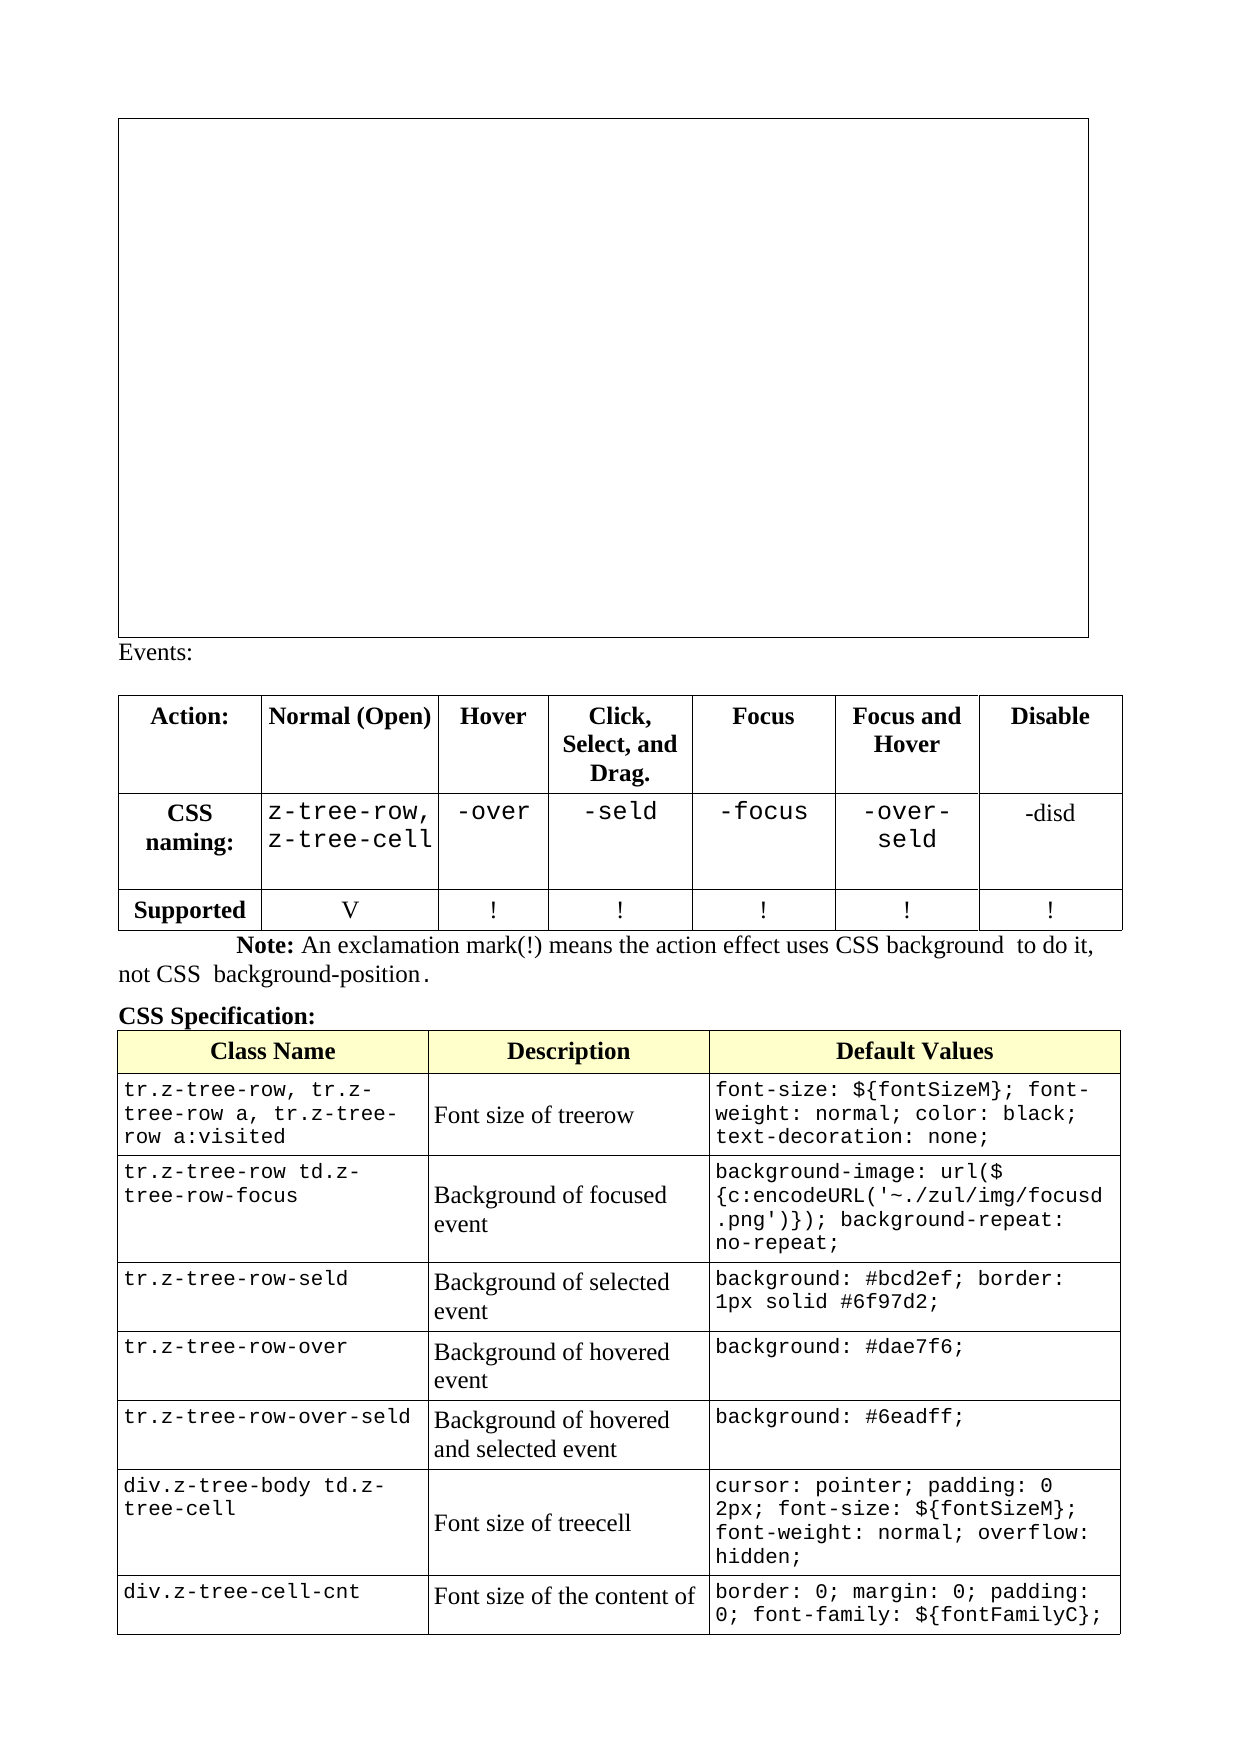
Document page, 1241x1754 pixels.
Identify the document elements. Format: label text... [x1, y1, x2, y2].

table_cell tr.z-tree-row-over-seld [118, 1401, 428, 1469]
table_cell -over [439, 794, 548, 889]
table_cell tr.z-tree-row-over [118, 1332, 428, 1400]
text CSS Specification: [118, 1001, 1122, 1030]
table_cell Font size of treerow [429, 1074, 709, 1155]
table_cell ! [980, 890, 1122, 930]
table_cell Font size of treecell [429, 1470, 709, 1575]
table_cell tr.z-tree-row-seld [118, 1263, 428, 1331]
table_cell Supported [119, 890, 261, 930]
table_cell font-size: ${fontSizeM}; font-weight: normal; color: black; text-decoration: none; [710, 1074, 1120, 1155]
table_cell ! [693, 890, 835, 930]
table_cell border: 0; margin: 0; padding: 0; font-family: ${fontFamilyC}; [710, 1576, 1120, 1634]
table_cell -disd [980, 794, 1122, 889]
text Note: An exclamation mark(!) means the action effect uses CSS background to do it, not CSS background-position. [118, 931, 1122, 989]
table_cell CSS naming: [119, 794, 261, 889]
table_cell background: #dae7f6; [710, 1332, 1120, 1400]
table_cell Background of focused event [429, 1156, 709, 1262]
table_cell ! [439, 890, 548, 930]
table_cell -seld [549, 794, 692, 889]
table_header Focus and Hover [836, 696, 978, 793]
table_cell V [262, 890, 438, 930]
table_cell background: #6eadff; [710, 1401, 1120, 1469]
text Events: [118, 637, 1122, 695]
table_cell div.z-tree-cell-cnt [118, 1576, 428, 1634]
table_cell tr.z-tree-row td.z-tree-row-focus [118, 1156, 428, 1262]
table_cell cursor: pointer; padding: 0 2px; font-size: ${fontSizeM}; font-weight: normal; overflow: hidden; [710, 1470, 1120, 1575]
table_cell background: #bcd2ef; border: 1px solid #6f97d2; [710, 1263, 1120, 1331]
table_header Description [429, 1031, 709, 1073]
table_header Action: [119, 696, 261, 793]
table_cell ! [549, 890, 692, 930]
table_header Focus [693, 696, 835, 793]
table_cell z-tree-row, z-tree-cell [262, 794, 438, 889]
table_header Class Name [118, 1031, 428, 1073]
table_cell Background of hovered and selected event [429, 1401, 709, 1469]
table_header Disable [980, 696, 1122, 793]
table_cell Background of hovered event [429, 1332, 709, 1400]
table_cell -over-seld [836, 794, 978, 889]
table_cell ! [836, 890, 978, 930]
table_cell Font size of the content of [429, 1576, 709, 1634]
table_cell -focus [693, 794, 835, 889]
table_header Normal (Open) [262, 696, 438, 793]
table_header Click, Select, and Drag. [549, 696, 692, 793]
table_cell background-image: url(${c:encodeURL('~./zul/img/focusd.png')}); background-repeat: no-repeat; [710, 1156, 1120, 1262]
table_cell div.z-tree-body td.z-tree-cell [118, 1470, 428, 1575]
table_header Default Values [710, 1031, 1120, 1073]
table_cell tr.z-tree-row, tr.z-tree-row a, tr.z-tree-row a:visited [118, 1074, 428, 1155]
table_cell Background of selected event [429, 1263, 709, 1331]
table_header Hover [439, 696, 548, 793]
table_cell [119, 119, 1088, 637]
